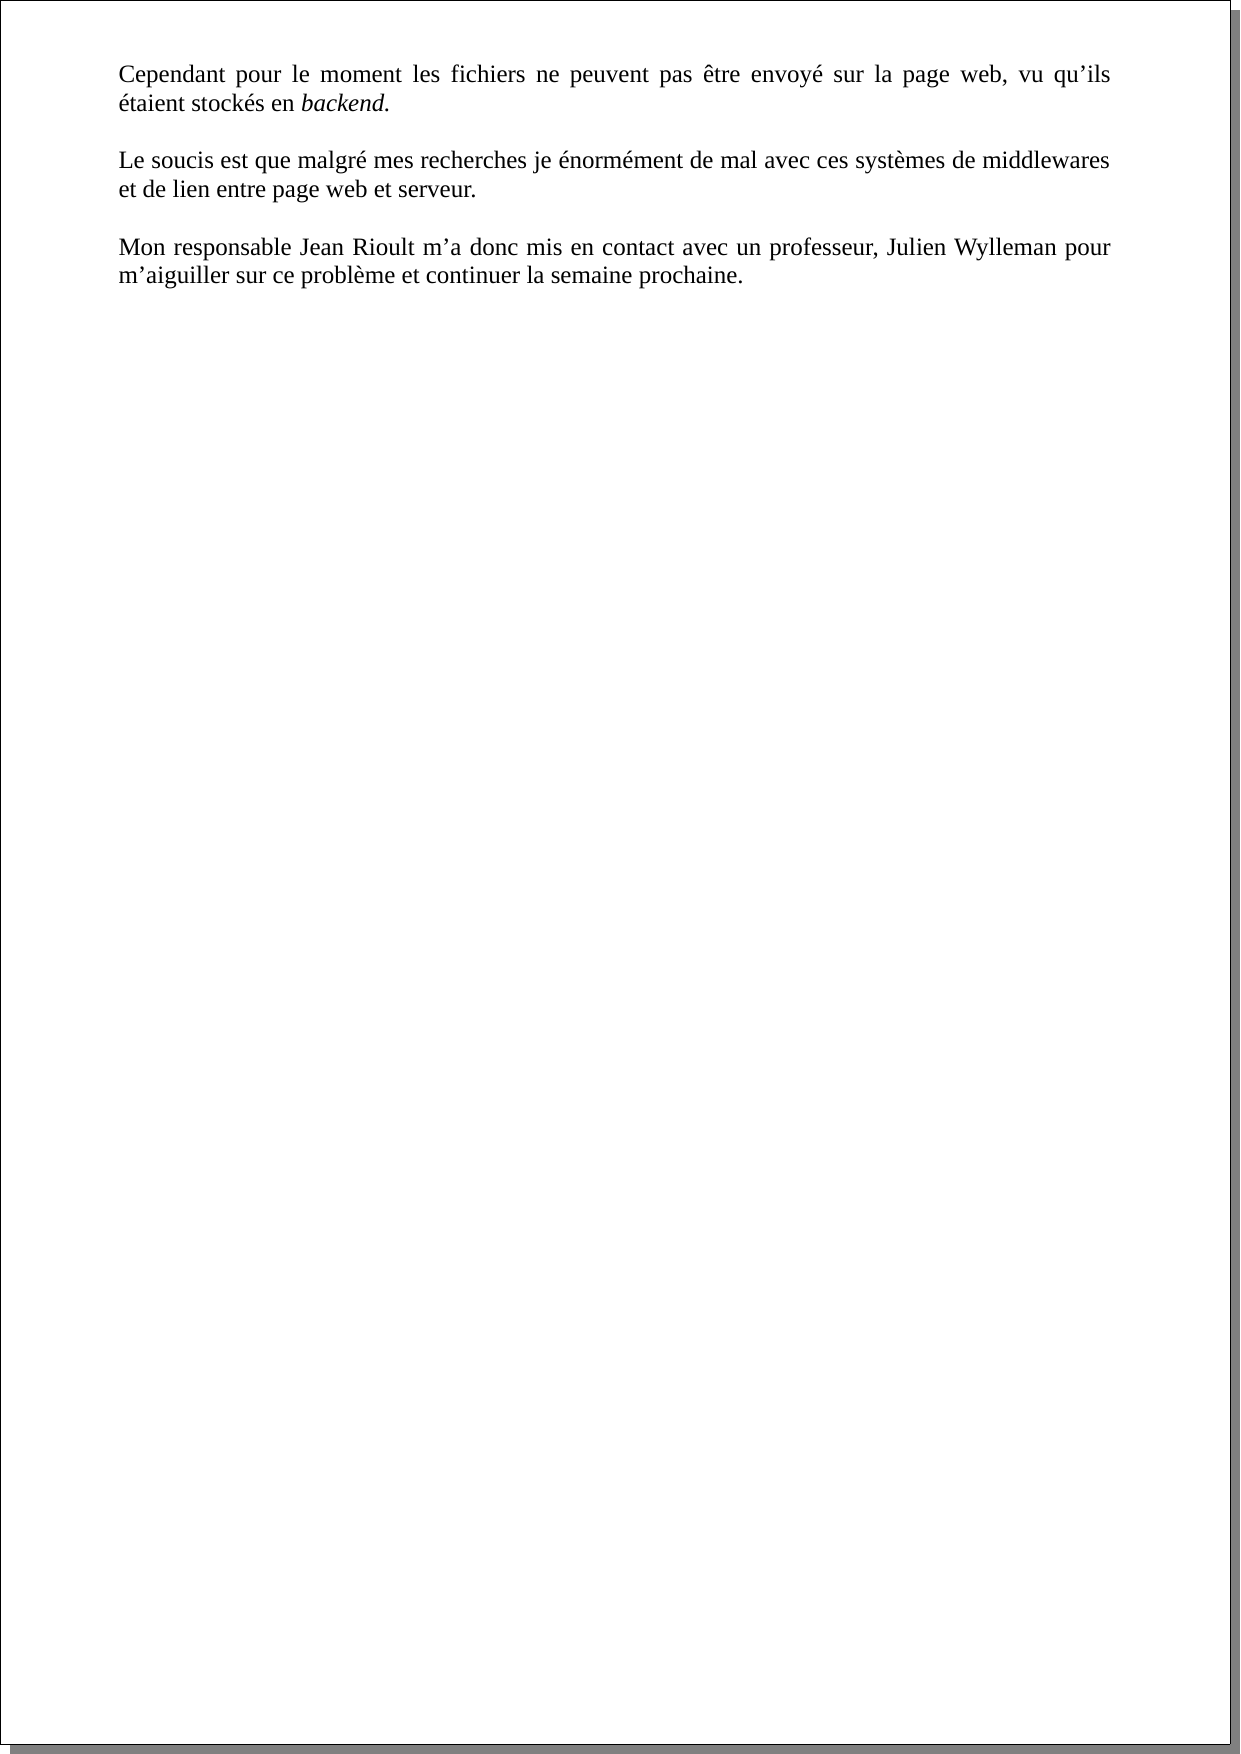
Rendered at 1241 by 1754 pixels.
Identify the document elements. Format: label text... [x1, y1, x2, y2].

text Mon responsable Jean Rioult m’a donc mis en contact avec un professeur, Julien Wylleman pour m’aiguiller sur ce problème et continuer la semaine prochaine. [118, 232, 1112, 289]
text Le soucis est que malgré mes recherches je énormément de mal avec ces systèmes de middlewares et de lien entre page web et serveur. [118, 145, 1112, 203]
text Cependant pour le moment les fichiers ne peuvent pas être envoyé sur la page web, vu qu’ils étaient stockés en backend. [118, 59, 1112, 117]
